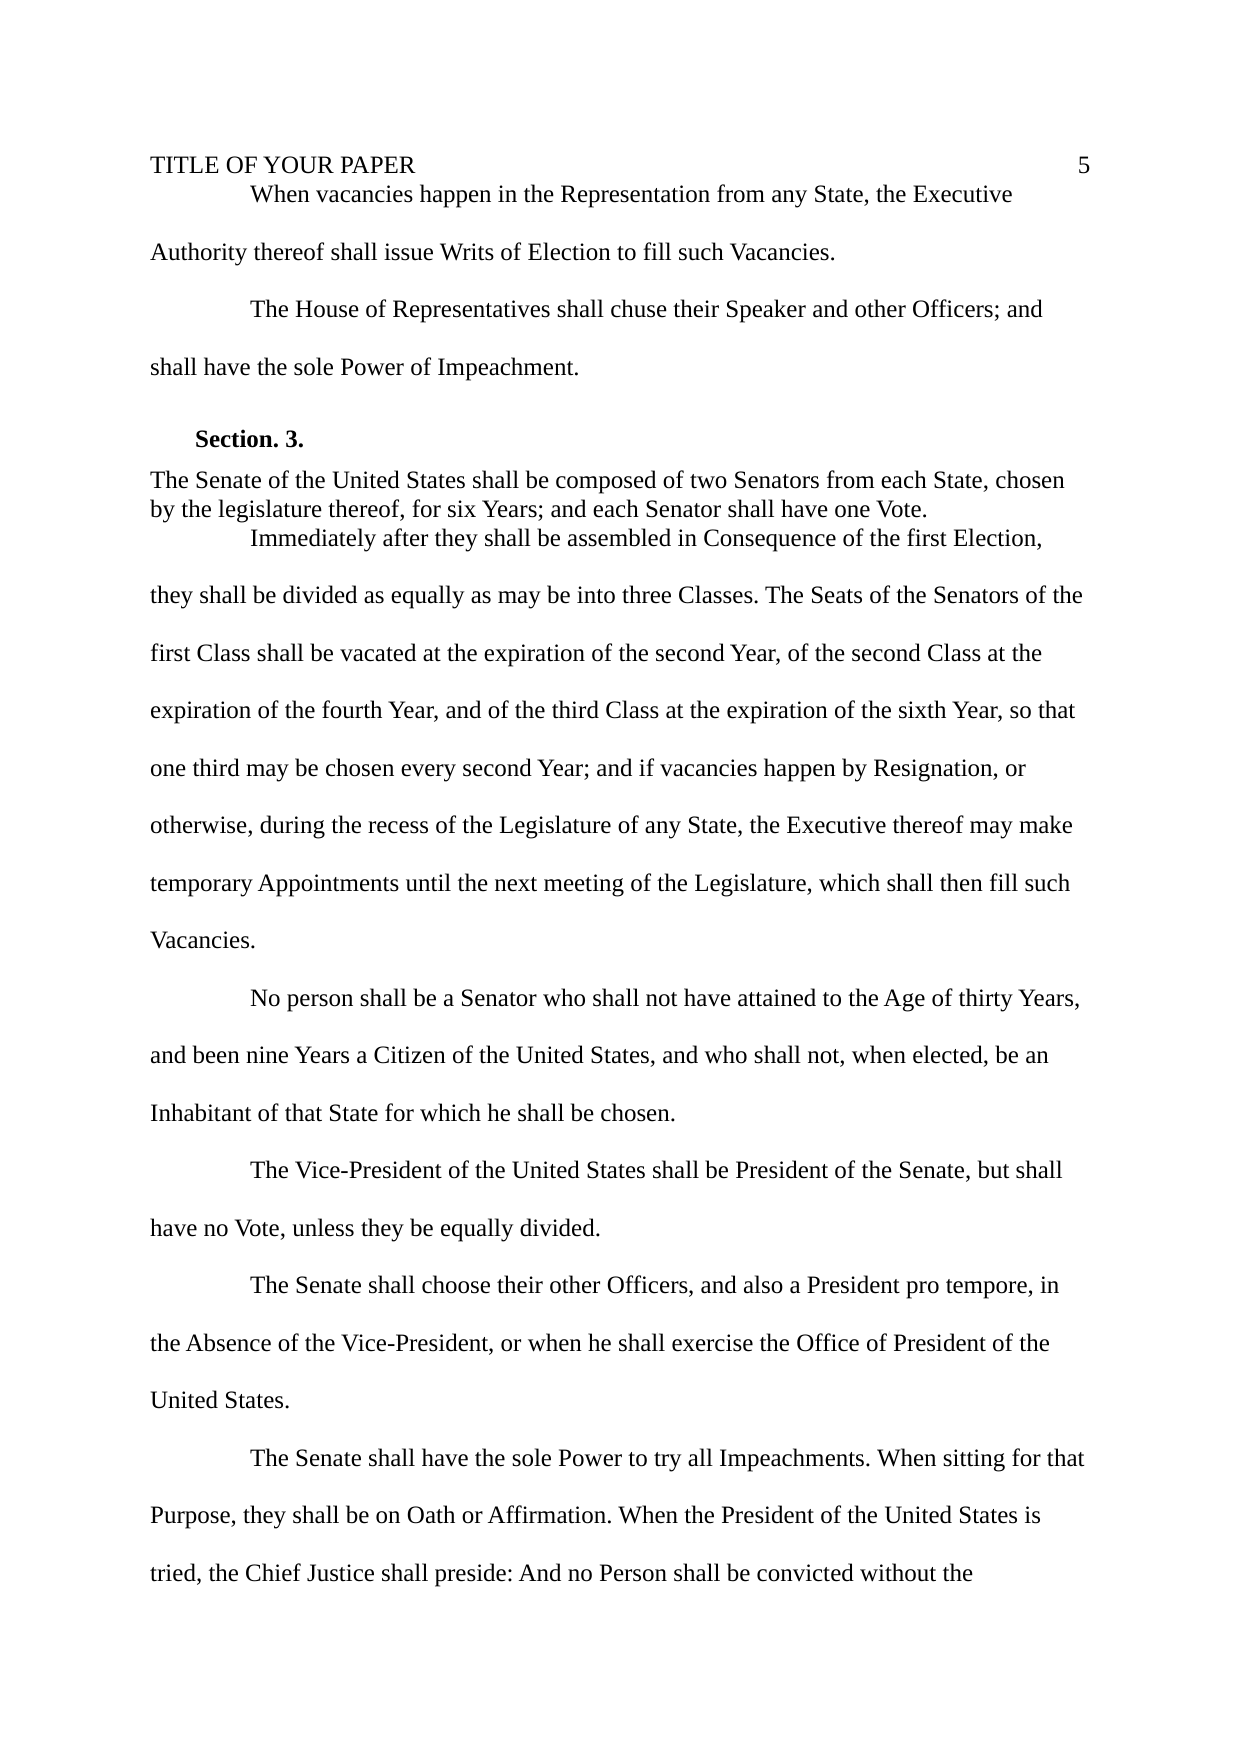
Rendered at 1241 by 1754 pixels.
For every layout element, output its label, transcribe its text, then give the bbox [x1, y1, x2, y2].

text The Vice-President of the United States shall be President of the Senate, but shall have no Vote, unless they be equally divided. [150, 1155, 1090, 1242]
text The House of Representatives shall chuse their Speaker and other Officers; and shall have the sole Power of Impeachment. [150, 294, 1090, 381]
text The Senate shall choose their other Officers, and also a President pro tempore, in the Absence of the Vice-President, or when he shall exercise the Office of President of the United States. [150, 1270, 1090, 1414]
text When vacancies happen in the Representation from any State, the Executive Authority thereof shall issue Writs of Election to fill such Vacancies. [150, 179, 1090, 266]
text The Senate shall have the sole Power to try all Impeachments. When sitting for that Purpose, they shall be on Oath or Affirmation. When the President of the United States is tried, the Chief Justice shall preside: And no Person shall be convicted without the [150, 1443, 1090, 1587]
text The Senate of the United States shall be composed of two Senators from each State, chosen by the legislature thereof, for six Years; and each Senator shall have one Vote. [150, 465, 1090, 523]
text No person shall be a Senator who shall not have attained to the Age of thirty Years, and been nine Years a Citizen of the United States, and who shall not, when elected, be an Inhabitant of that State for which he shall be chosen. [150, 983, 1090, 1127]
text Immediately after they shall be assembled in Consequence of the first Election, they shall be divided as equally as may be into three Classes. The Seats of the Senators of the first Class shall be vacated at the expiration of the second Year, of the second Class at the expiration of the fourth Year, and of the third Class at the expiration of the sixth Year, so that one third may be chosen every second Year; and if vacancies happen by Resignation, or otherwise, during the recess of the Legislature of any State, the Executive thereof may make temporary Appointments until the next meeting of the Legislature, which shall then fill such Vacancies. [150, 523, 1090, 954]
subtitle Section. 3. [195, 424, 1090, 453]
